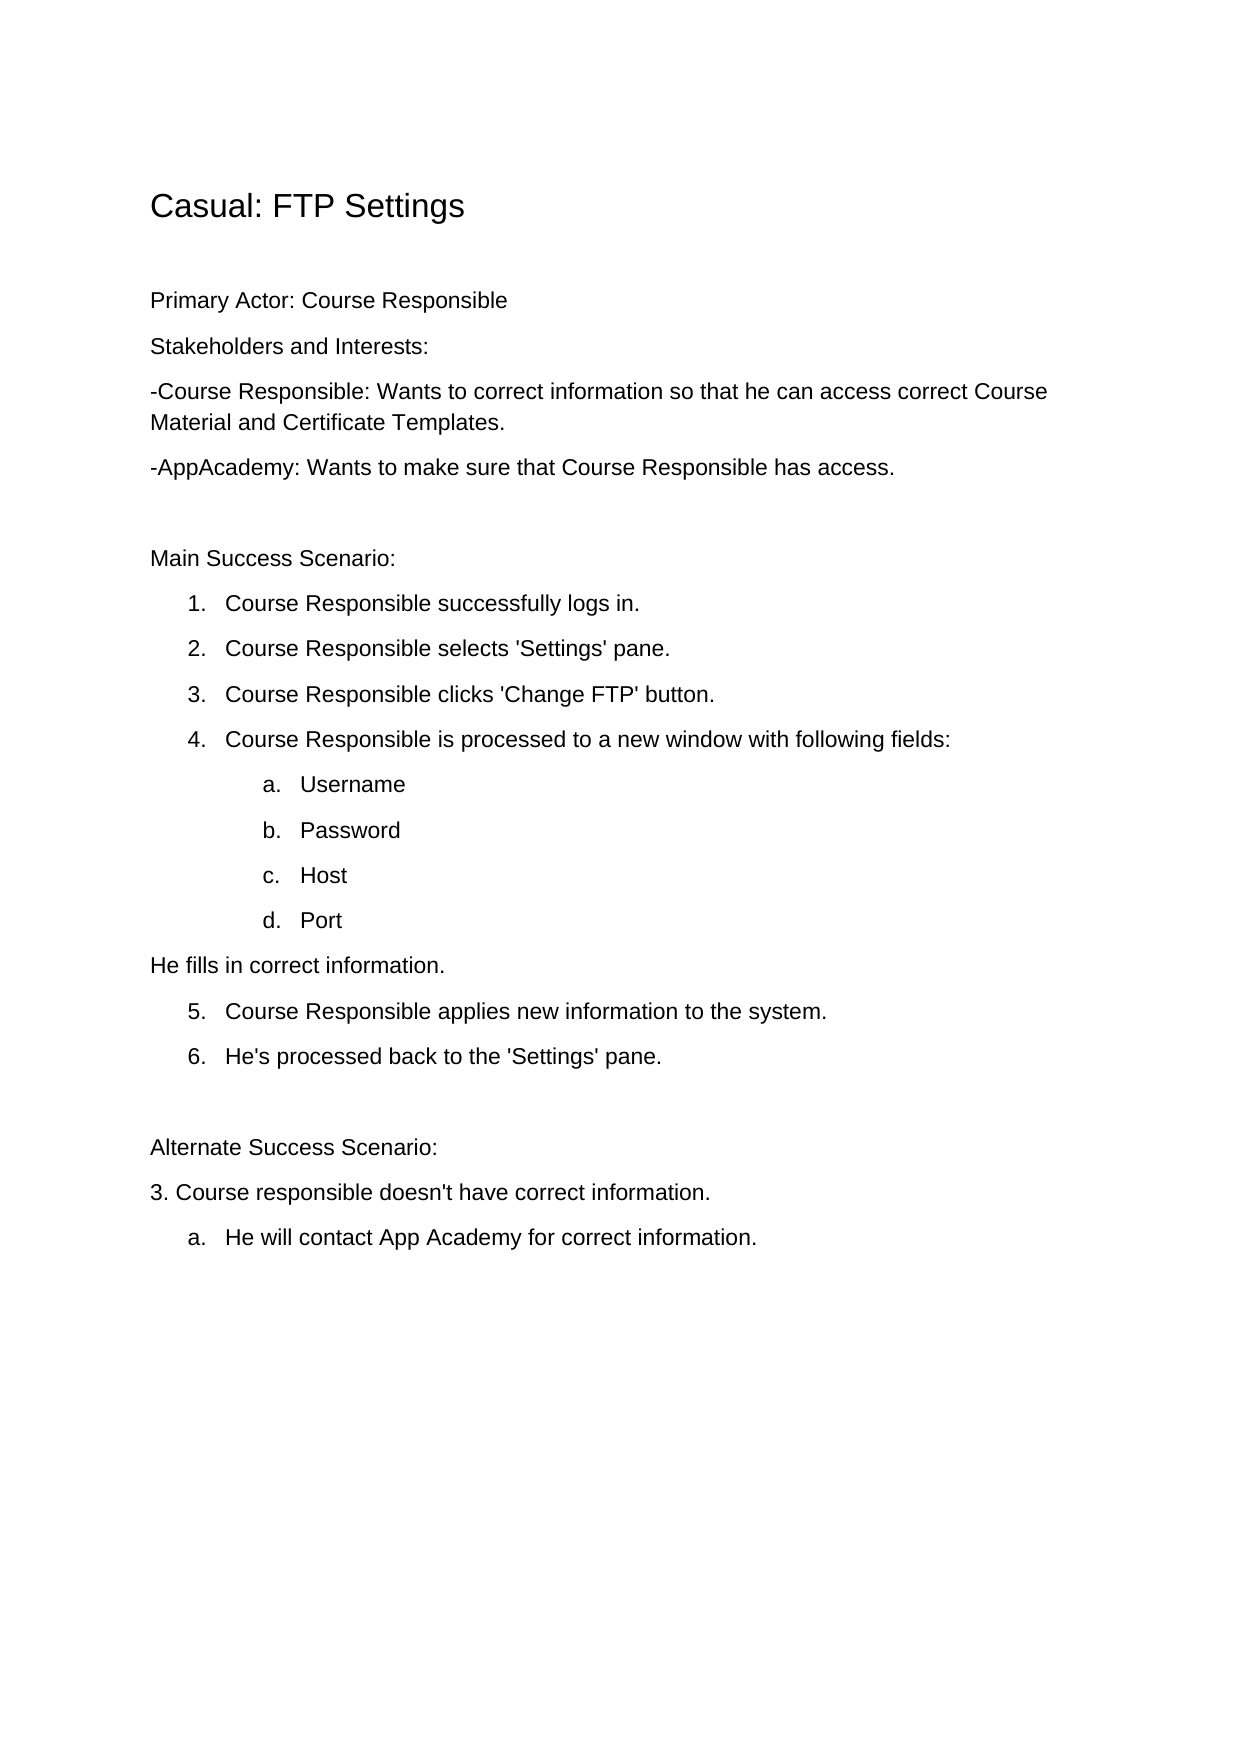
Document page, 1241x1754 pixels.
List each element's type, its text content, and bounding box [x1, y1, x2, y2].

text Primary Actor: Course Responsible [150, 288, 1091, 314]
text -AppAcademy: Wants to make sure that Course Responsible has access. [150, 455, 1091, 480]
list Host [262, 863, 1091, 888]
list Course Responsible clicks 'Change FTP' button. [187, 681, 1091, 707]
list Username [262, 772, 1091, 798]
text He fills in correct information. [150, 953, 1091, 979]
list Course Responsible selects 'Settings' pane. [187, 636, 1091, 662]
list Port [262, 908, 1091, 933]
text Stakeholders and Interests: [150, 333, 1091, 359]
text -Course Responsible: Wants to correct information so that he can access correct Course Material and Certificate Templates. [150, 379, 1091, 435]
list Course Responsible successfully logs in. [187, 591, 1091, 616]
list He's processed back to the 'Settings' pane. [187, 1044, 1091, 1069]
list Course Responsible is processed to a new window with following fields: [187, 727, 1091, 752]
list Course Responsible applies new information to the system. [187, 998, 1091, 1024]
text 3. Course responsible doesn't have correct information. [150, 1180, 1091, 1205]
subtitle Casual: FTP Settings [150, 187, 1091, 225]
list He will contact App Academy for correct information. [187, 1225, 1091, 1251]
list Password [262, 817, 1091, 843]
text Alternate Success Scenario: [150, 1134, 1091, 1160]
text Main Success Scenario: [150, 545, 1091, 571]
